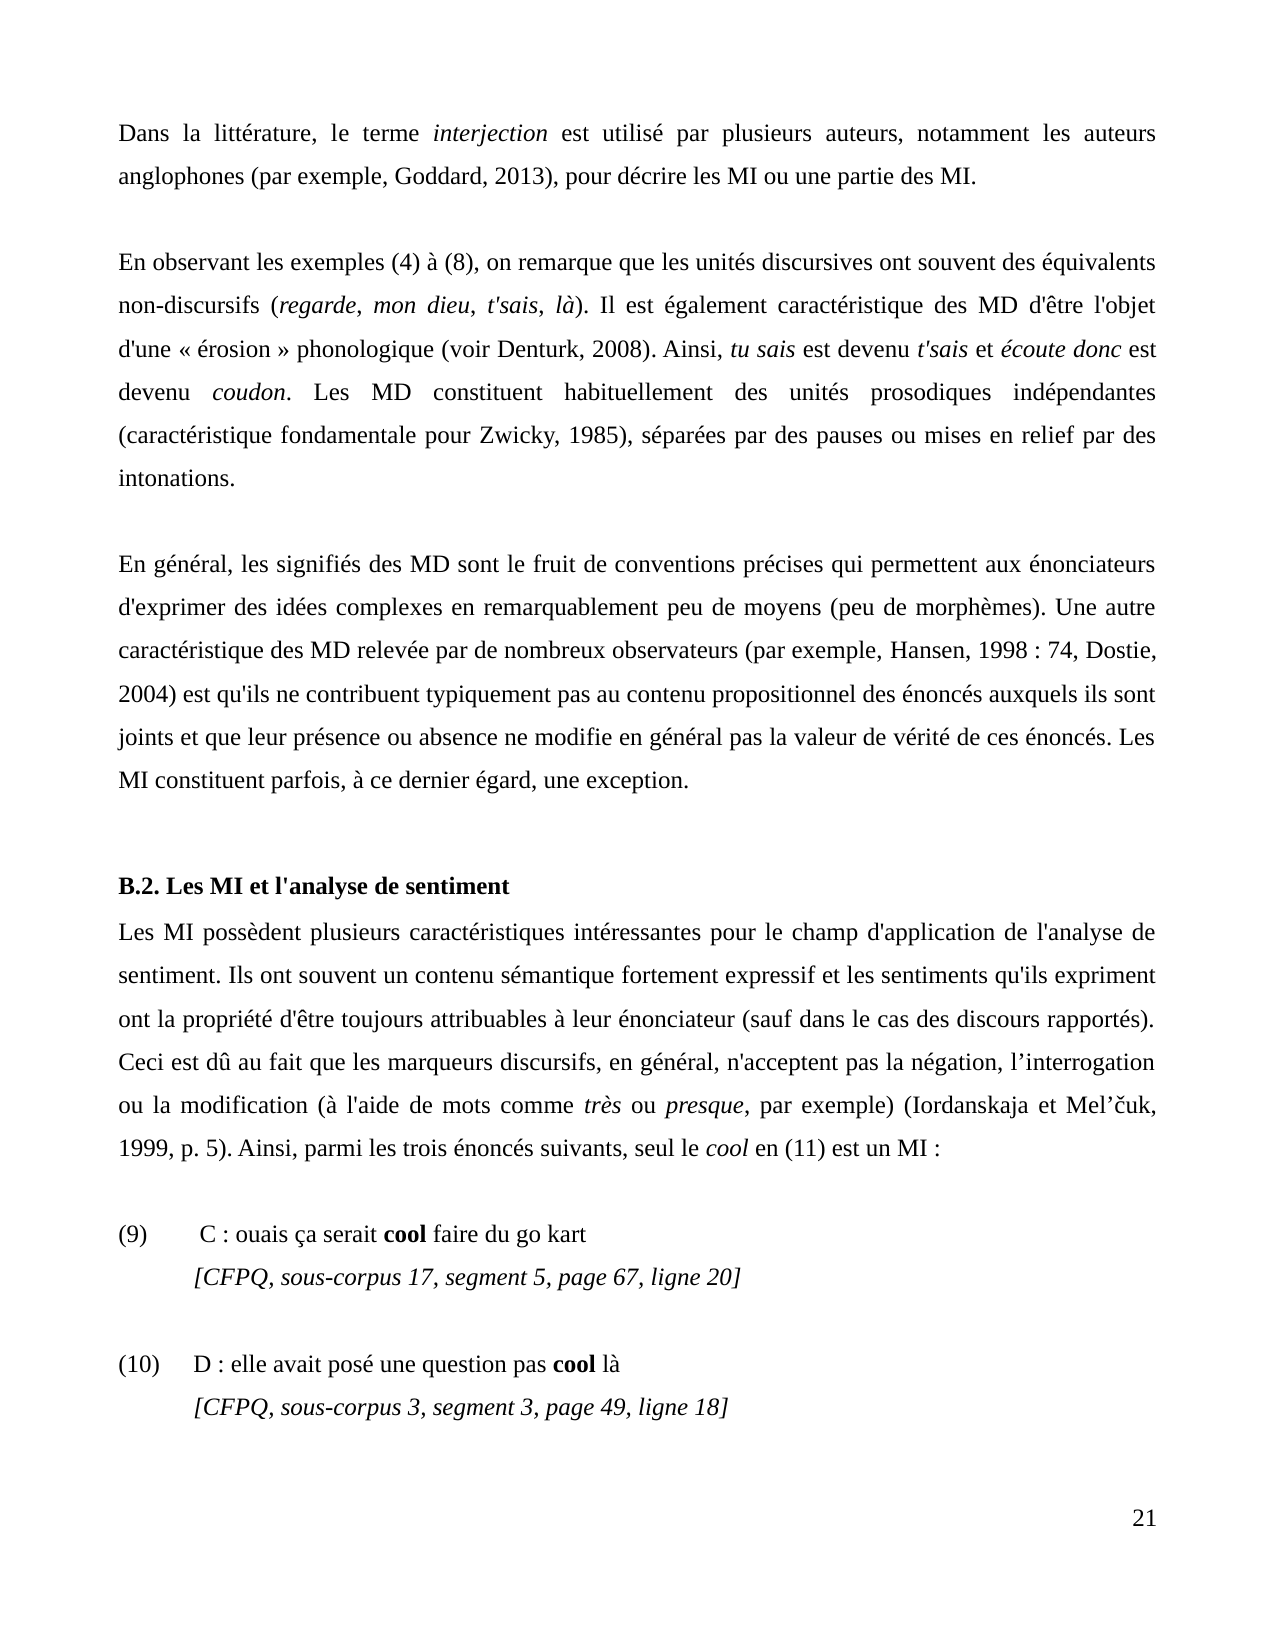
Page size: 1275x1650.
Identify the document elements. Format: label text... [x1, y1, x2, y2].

subtitle B.2. Les MI et l'analyse de sentiment [118, 871, 1157, 899]
text En observant les exemples (4) à (8), on remarque que les unités discursives ont souvent des équivalents non-discursifs (regarde, mon dieu, t'sais, là). Il est également caractéristique des MD d'être l'objet d'une « érosion » phonologique (voir Denturk, 2008). Ainsi, tu sais est devenu t'sais et écoute donc est devenu coudon. Les MD constituent habituellement des unités prosodiques indépendantes (caractéristique fondamentale pour Zwicky, 1985), séparées par des pauses ou mises en relief par des intonations. [118, 247, 1157, 492]
text [CFPQ, sous-corpus 17, segment 5, page 67, ligne 20] [118, 1262, 1157, 1291]
text [CFPQ, sous-corpus 3, segment 3, page 49, ligne 18] [118, 1392, 1157, 1421]
text (10) D : elle avait posé une question pas cool là [118, 1349, 1157, 1377]
text Les MI possèdent plusieurs caractéristiques intéressantes pour le champ d'application de l'analyse de sentiment. Ils ont souvent un contenu sémantique fortement expressif et les sentiments qu'ils expriment ont la propriété d'être toujours attribuables à leur énonciateur (sauf dans le cas des discours rapportés). Ceci est dû au fait que les marqueurs discursifs, en général, n'acceptent pas la négation, l’interrogation ou la modification (à l'aide de mots comme très ou presque, par exemple) (Iordanskaja et Mel’čuk, 1999, p. 5). Ainsi, parmi les trois énoncés suivants, seul le cool en (11) est un MI : [118, 917, 1157, 1162]
text En général, les signifiés des MD sont le fruit de conventions précises qui permettent aux énonciateurs d'exprimer des idées complexes en remarquablement peu de moyens (peu de morphèmes). Une autre caractéristique des MD relevée par de nombreux observateurs (par exemple, Hansen, 1998 : 74, Dostie, 2004) est qu'ils ne contribuent typiquement pas au contenu propositionnel des énoncés auxquels ils sont joints et que leur présence ou absence ne modifie en général pas la valeur de vérité de ces énoncés. Les MI constituent parfois, à ce dernier égard, une exception. [118, 549, 1157, 794]
text Dans la littérature, le terme interjection est utilisé par plusieurs auteurs, notamment les auteurs anglophones (par exemple, Goddard, 2013), pour décrire les MI ou une partie des MI. [118, 118, 1157, 190]
text (9) C : ouais ça serait cool faire du go kart [118, 1219, 1157, 1248]
